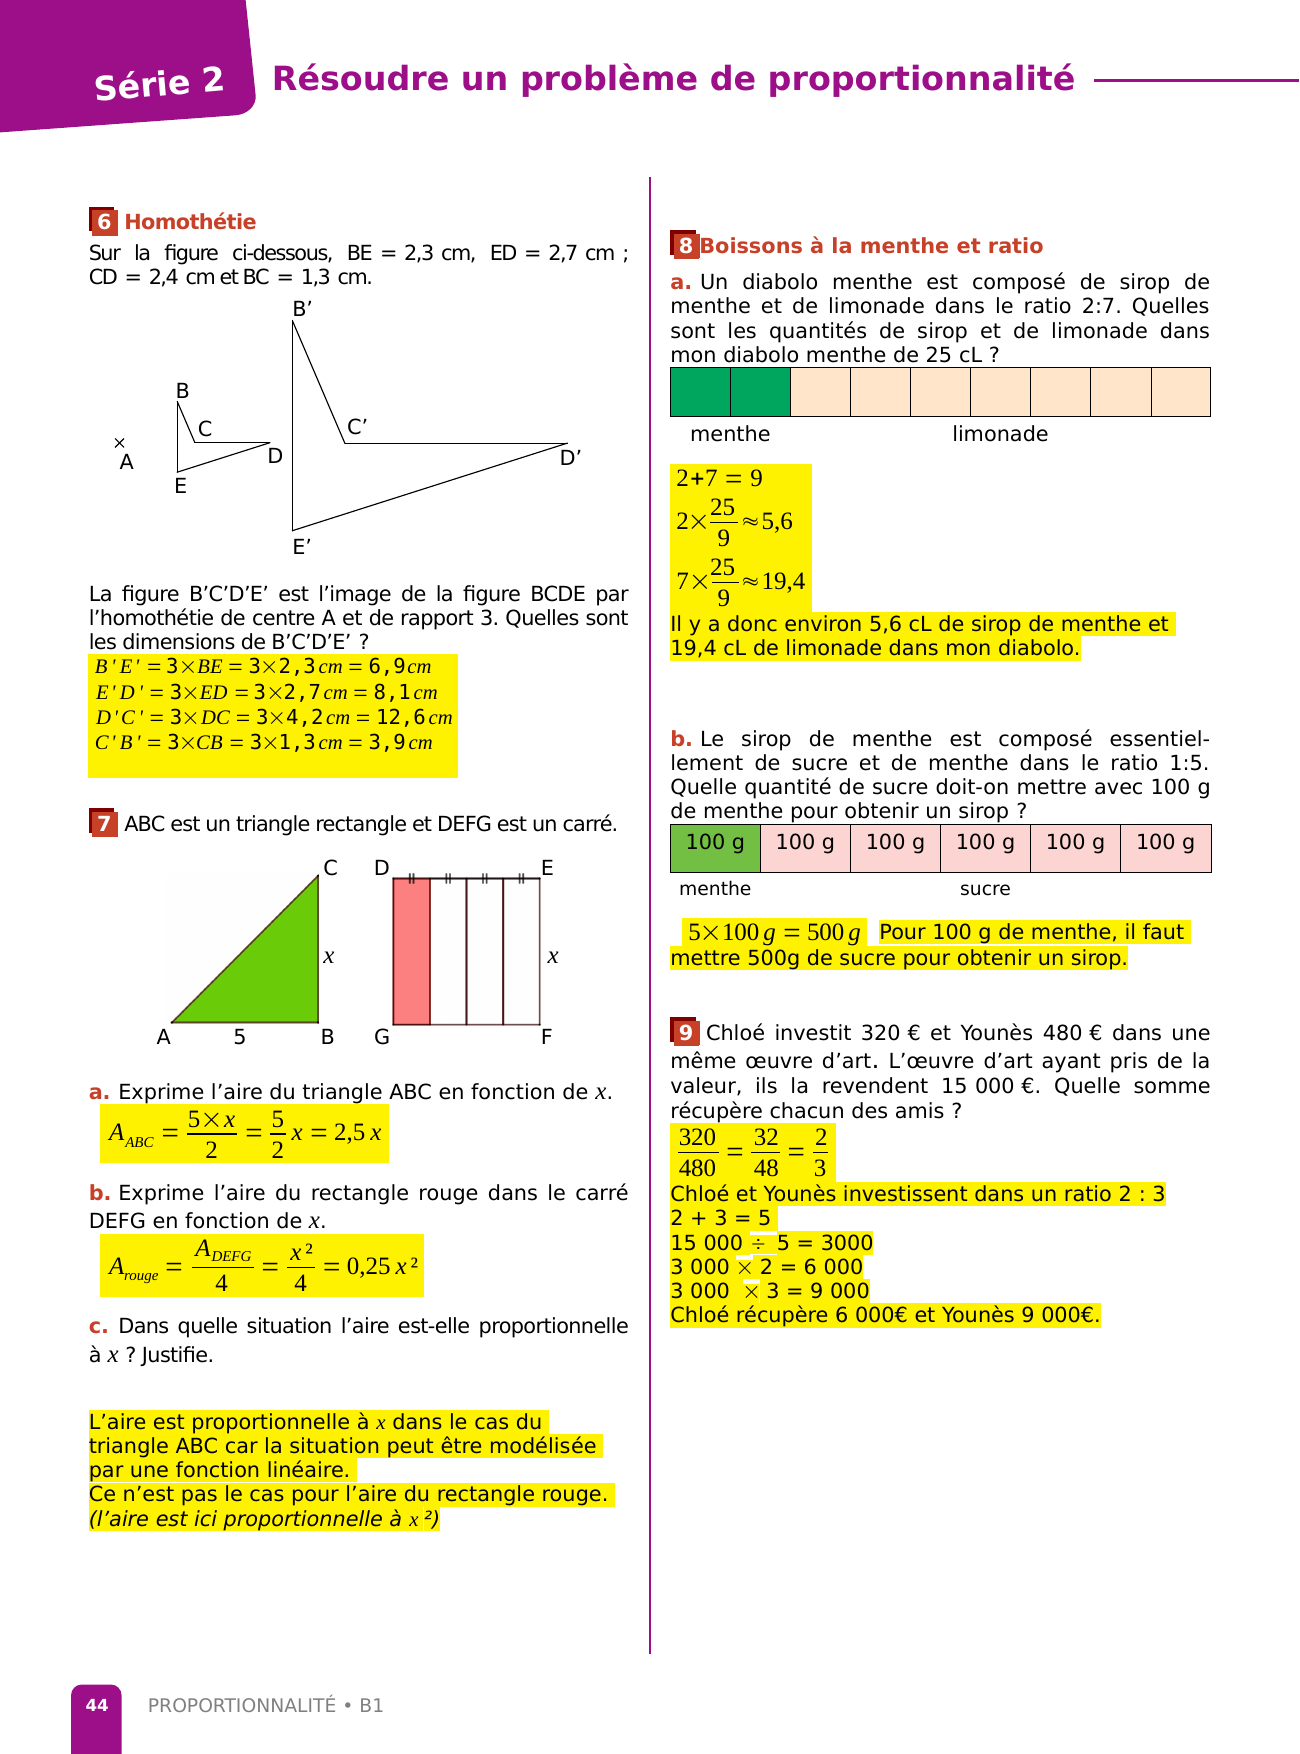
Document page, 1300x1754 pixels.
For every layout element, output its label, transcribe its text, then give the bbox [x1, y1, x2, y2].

text Chloé et Younès investissent dans un ratio 2 : 3 [670, 1182, 1211, 1206]
list Dans quelle situation l’aire est-elle proportionnelle à x ? Justifie. [88, 1314, 629, 1368]
text Chloé récupère 6 000€ et Younès 9 000€. [670, 1303, 1211, 1328]
picture [389, 871, 542, 1028]
list Pour 100 g de menthe, il faut mettre 500g de sucre pour obtenir un sirop. [670, 918, 1211, 970]
table_header [791, 368, 850, 416]
table_header [1031, 368, 1090, 416]
text Sur la figure ci-dessous, BE = 2,3 cm, ED = 2,7 cm ; CD = 2,4 cm et BC = 1,3 cm. [88, 241, 629, 289]
list Exprime l’aire du rectangle rouge dans le carré DEFG en fonction de x. [88, 1181, 629, 1234]
table_header [911, 368, 970, 416]
subtitle Chloé investit 320 € et Younès 480 € dans une même œuvre d’art. L’œuvre d’art ayant pris de la valeur, ils la revendent 15 000 €. Quelle somme récupère chacun des amis ? [670, 1017, 1211, 1123]
text La figure B’C’D’E’ est l’image de la figure BCDE par l’homothétie de centre A et de rapport 3. Quelles sont les dimensions de B’C’D’E’ ? [88, 582, 629, 654]
text 3 000 × 2 = 6 000 [670, 1255, 1211, 1279]
table_header 100 g [1121, 825, 1211, 872]
table_cell menthe [670, 417, 790, 464]
table_header 100 g [851, 825, 940, 872]
subtitle Homothétie [114, 207, 629, 235]
table_header 100 g [1031, 825, 1120, 872]
table_cell sucre [760, 873, 1211, 918]
table_header [971, 368, 1030, 416]
text 15 000 ÷ 5 = 3000 [670, 1231, 1211, 1255]
text 3 000 × 3 = 9 000 [670, 1279, 1211, 1303]
list Exprime l’aire du triangle ABC en fonction de x. [88, 1076, 629, 1104]
text Il y a donc environ 5,6 cL de sirop de menthe et 19,4 cL de limonade dans mon diabolo. [670, 612, 1211, 661]
subtitle ABC est un triangle rectangle et DEFG est un carré. [114, 808, 629, 836]
table_header 100 g [941, 825, 1030, 872]
table_cell limonade [790, 417, 1211, 464]
table_header [671, 368, 730, 416]
list Le sirop de menthe est composé essentiel-lement de sucre et de menthe dans le ratio 1:5. Quelle quantité de sucre doit-on mettre avec 100 g de menthe pour obtenir un sirop ? [670, 727, 1211, 824]
table_header [1152, 368, 1210, 416]
text Ce n’est pas le cas pour l’aire du rectangle rouge. (l’aire est ici proportionnelle à x ²) [88, 1482, 629, 1531]
table_header [1091, 368, 1151, 416]
table_header 100 g [671, 825, 760, 872]
text 2 + 3 = 5 [670, 1206, 1211, 1231]
table_header [731, 368, 790, 416]
picture [165, 873, 320, 1028]
table_header [851, 368, 910, 416]
table_header 100 g [761, 825, 850, 872]
subtitle Boissons à la menthe et ratio [696, 230, 1211, 258]
subtitle Un diabolo menthe est composé de sirop de menthe et de limonade dans le ratio 2:7. Quelles sont les quantités de sirop et de limonade dans mon diabolo menthe de 25 cL ? [670, 270, 1211, 367]
table_cell menthe [670, 873, 760, 918]
text L’aire est proportionnelle à x dans le cas du triangle ABC car la situation peut être modélisée par une fonction linéaire. [88, 1409, 629, 1482]
